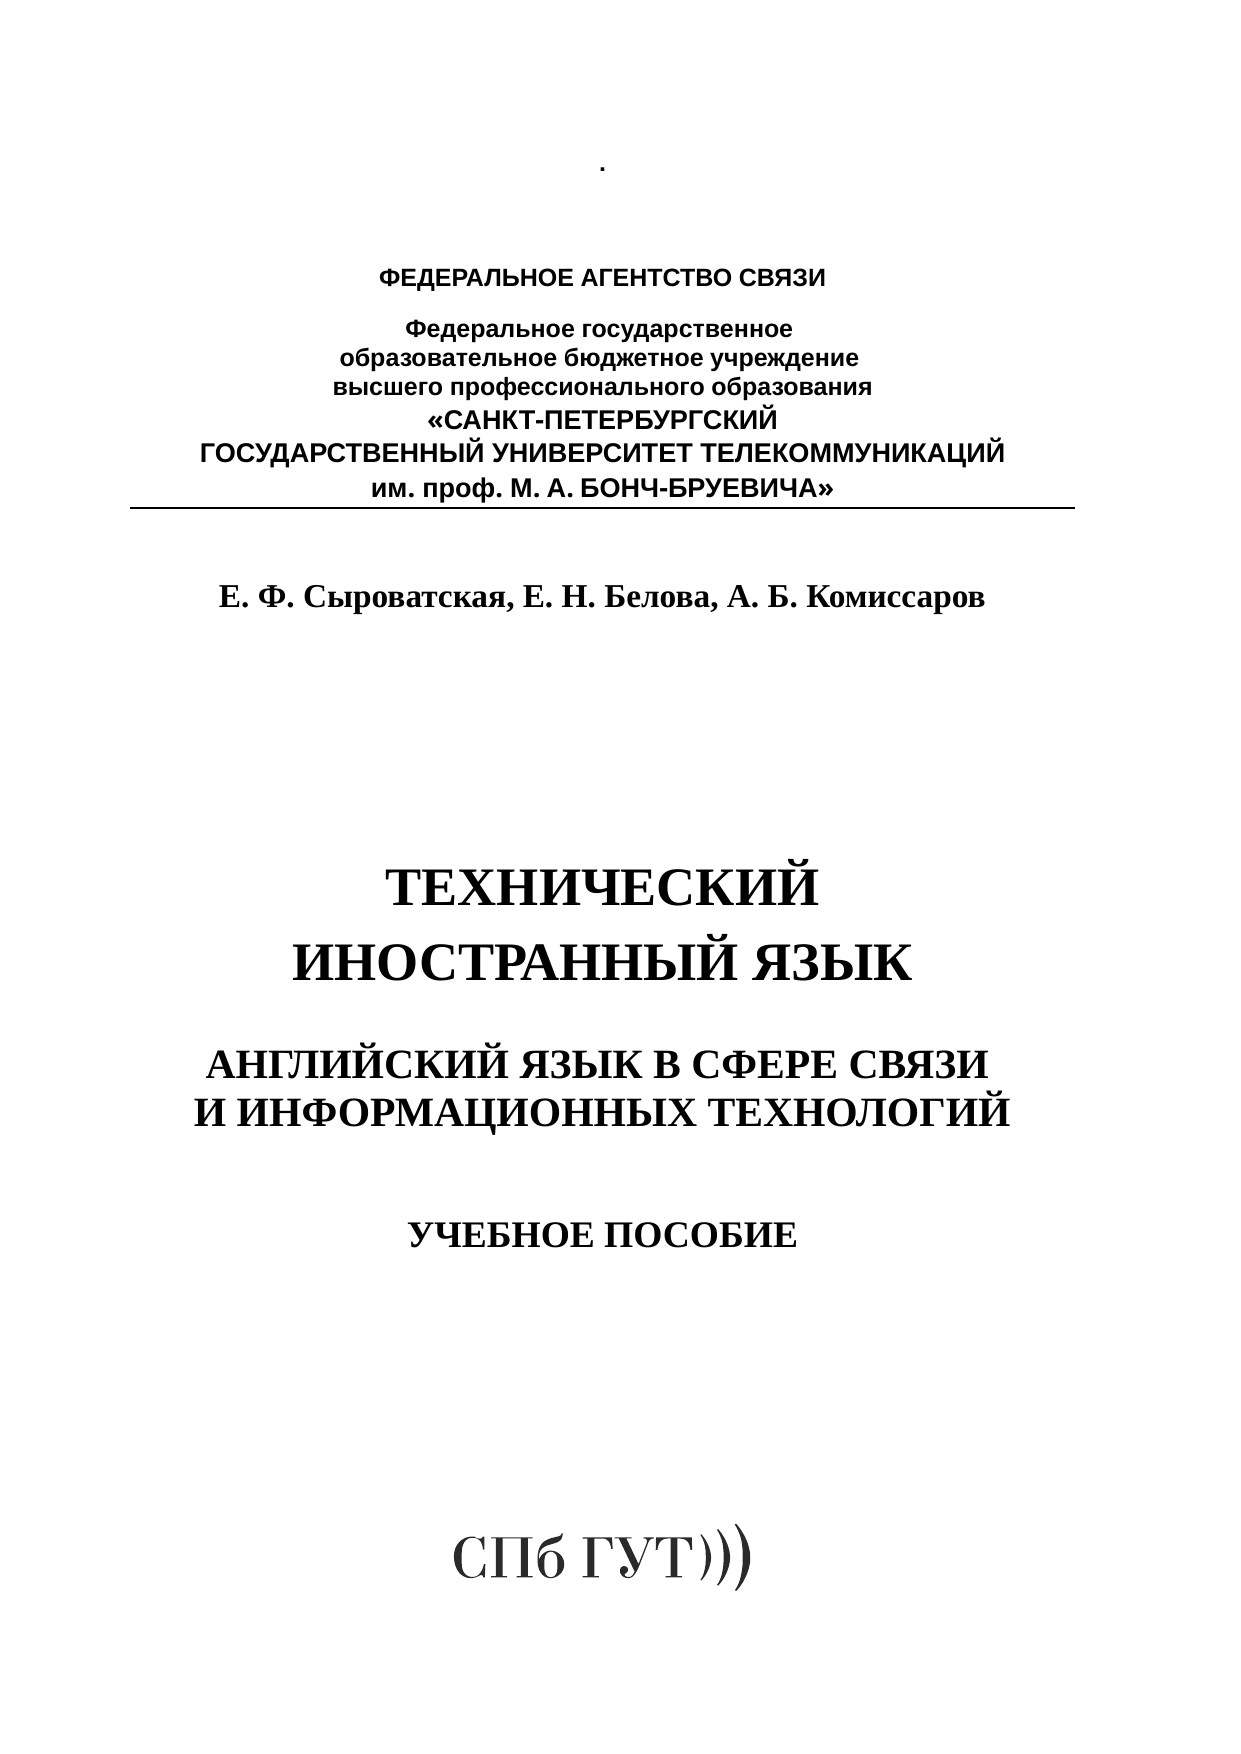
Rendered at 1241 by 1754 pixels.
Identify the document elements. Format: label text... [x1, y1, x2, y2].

text им. проф. М. А. БОНЧ-БРУЕВИЧА» [130, 468, 1075, 507]
text «САНКТ-ПЕТЕРБУРГСКИЙ [130, 400, 1075, 437]
text . [130, 148, 1075, 176]
text образовательное бюджетное учреждение [130, 343, 1075, 372]
text Английский язык в сфере связи и информационных технологий [130, 1040, 1075, 1136]
text Е. Ф. Сыроватская, Е. Н. Белова, А. Б. Комиссаров [130, 577, 1075, 615]
text иностранный язык [130, 929, 1075, 992]
text Учебное пособие [130, 1212, 1075, 1255]
text ФЕДЕРАЛЬНОЕ АГЕНТСТВО СВЯЗИ [130, 263, 1075, 291]
text Технический [130, 854, 1075, 917]
text высшего профессионального образования [130, 372, 1075, 400]
text ГОСУДАРСТВЕННЫЙ УНИВЕРСИТЕТ ТЕЛЕКОММУНИКАЦИЙ [130, 437, 1075, 468]
text Федеральное государственное [130, 314, 1075, 343]
